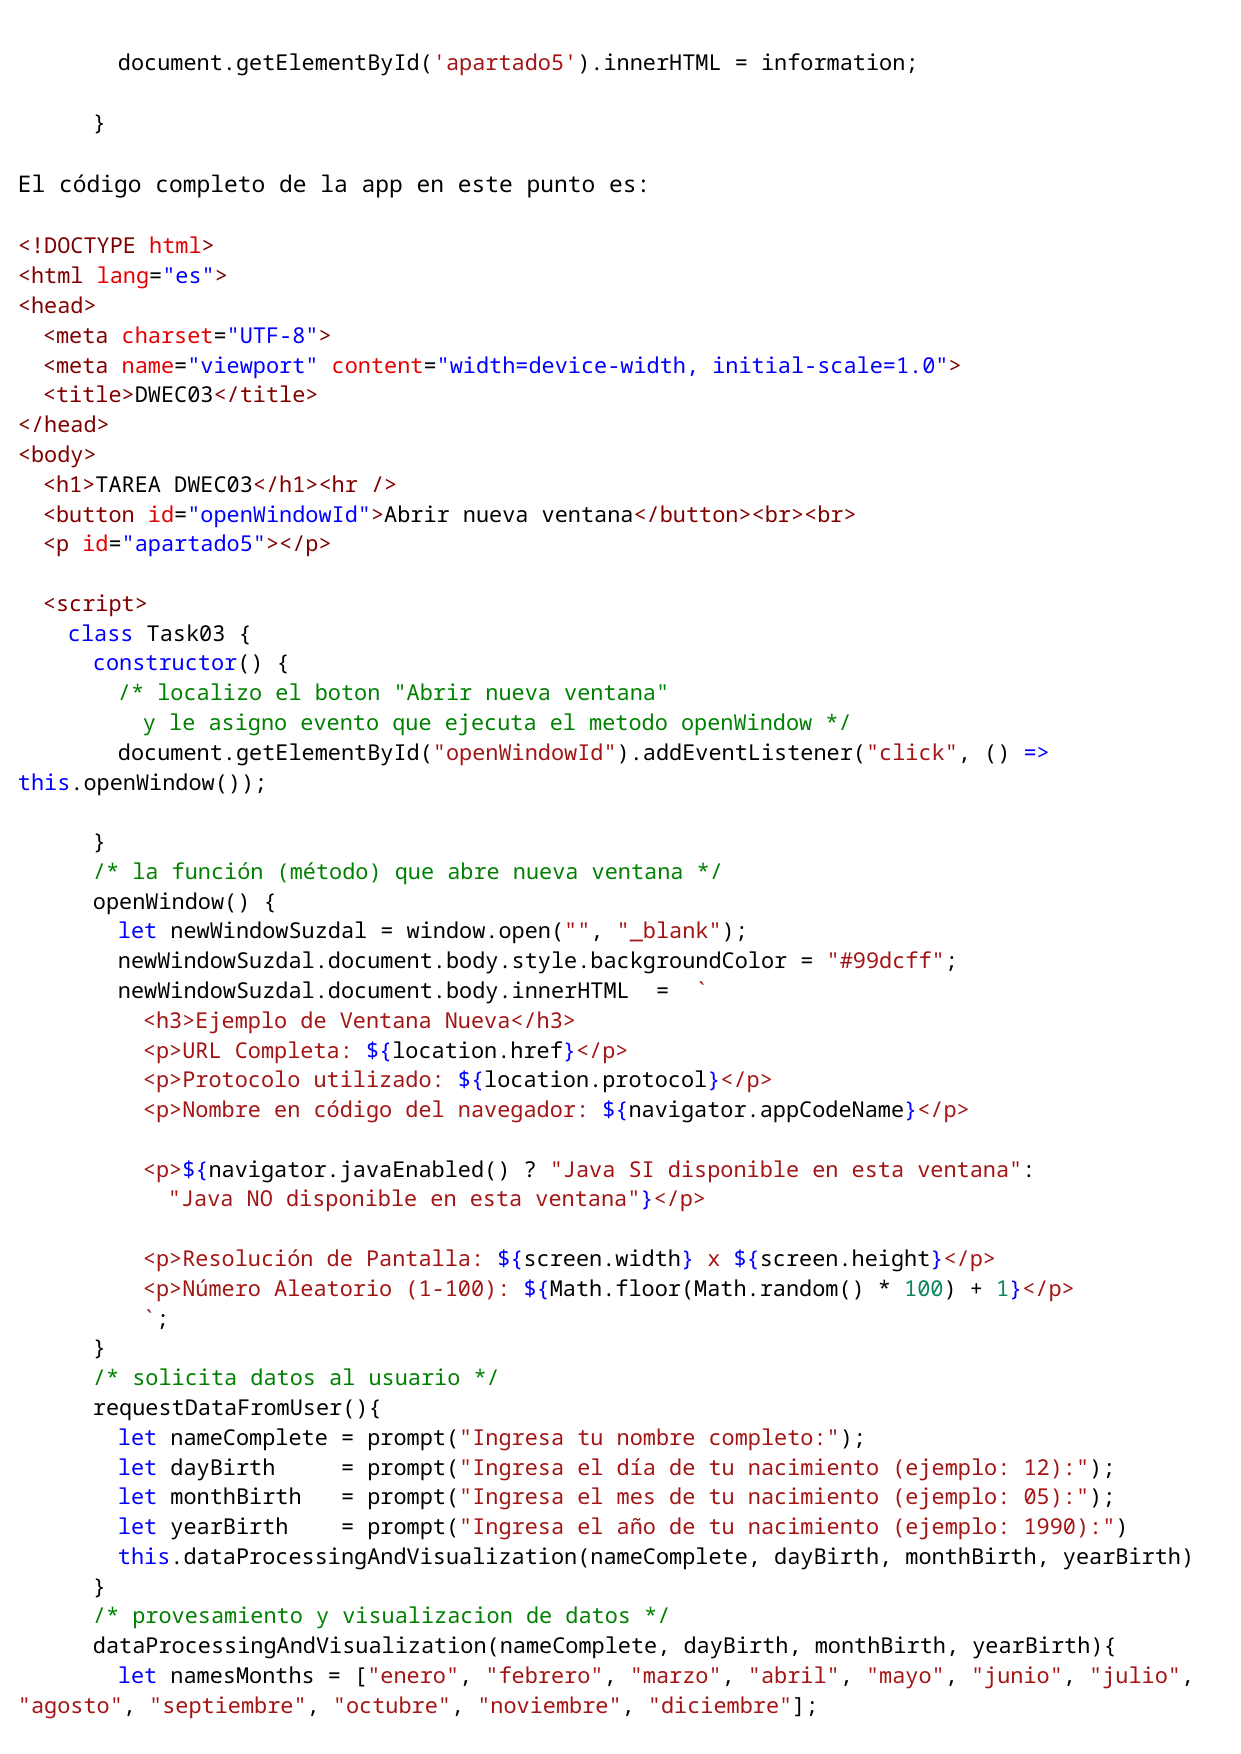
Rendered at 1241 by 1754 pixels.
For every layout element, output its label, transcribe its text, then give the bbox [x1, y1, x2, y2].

text } [18, 1332, 1222, 1362]
text openWindow() { [18, 886, 1222, 915]
text let namesMonths = ["enero", "febrero", "marzo", "abril", "mayo", "junio", "julio", "agosto", "septiembre", "octubre", "noviembre", "diciembre"]; [18, 1660, 1222, 1719]
text <script> [18, 588, 1222, 618]
text /* la función (método) que abre nueva ventana */ [18, 856, 1222, 886]
text } [18, 107, 1222, 137]
text <head> [18, 290, 1222, 320]
text <h1>TAREA DWEC03</h1><hr /> [18, 469, 1222, 498]
text let yearBirth = prompt("Ingresa el año de tu nacimiento (ejemplo: 1990):") [18, 1511, 1222, 1541]
text <p>Nombre en código del navegador: ${navigator.appCodeName}</p> [18, 1094, 1222, 1124]
text document.getElementById('apartado5').innerHTML = information; [18, 47, 1222, 77]
text y le asigno evento que ejecuta el metodo openWindow */ [18, 707, 1222, 737]
text </head> [18, 409, 1222, 439]
text /* solicita datos al usuario */ [18, 1362, 1222, 1392]
text <meta name="viewport" content="width=device-width, initial-scale=1.0"> [18, 349, 1222, 379]
text let nameComplete = prompt("Ingresa tu nombre completo:"); [18, 1422, 1222, 1451]
text /* provesamiento y visualizacion de datos */ [18, 1600, 1222, 1630]
text "Java NO disponible en esta ventana"}</p> [18, 1183, 1222, 1213]
text <html lang="es"> [18, 260, 1222, 290]
text <!DOCTYPE html> [18, 230, 1222, 260]
text let dayBirth = prompt("Ingresa el día de tu nacimiento (ejemplo: 12):"); [18, 1451, 1222, 1481]
text <title>DWEC03</title> [18, 379, 1222, 409]
text this.dataProcessingAndVisualization(nameComplete, dayBirth, monthBirth, yearBirth) [18, 1541, 1222, 1571]
text let monthBirth = prompt("Ingresa el mes de tu nacimiento (ejemplo: 05):"); [18, 1481, 1222, 1511]
text <p>URL Completa: ${location.href}</p> [18, 1034, 1222, 1064]
text let newWindowSuzdal = window.open("", "_blank"); [18, 915, 1222, 945]
text newWindowSuzdal.document.body.style.backgroundColor = "#99dcff"; [18, 945, 1222, 975]
text <meta charset="UTF-8"> [18, 320, 1222, 349]
text } [18, 1571, 1222, 1600]
text <p>Número Aleatorio (1-100): ${Math.floor(Math.random() * 100) + 1}</p> [18, 1273, 1222, 1302]
text requestDataFromUser(){ [18, 1392, 1222, 1422]
text <button id="openWindowId">Abrir nueva ventana</button><br><br> [18, 498, 1222, 528]
text <p>${navigator.javaEnabled() ? "Java SI disponible en esta ventana": [18, 1154, 1222, 1183]
text <body> [18, 439, 1222, 469]
text class Task03 { [18, 618, 1222, 647]
text <p>Resolución de Pantalla: ${screen.width} x ${screen.height}</p> [18, 1243, 1222, 1273]
text document.getElementById("openWindowId").addEventListener("click", () => this.openWindow()); [18, 737, 1222, 796]
text <p id="apartado5"></p> [18, 528, 1222, 558]
text } [18, 826, 1222, 856]
text /* localizo el boton "Abrir nueva ventana" [18, 677, 1222, 707]
text constructor() { [18, 647, 1222, 677]
text newWindowSuzdal.document.body.innerHTML = ` [18, 975, 1222, 1005]
text El código completo de la app en este punto es: [18, 168, 1222, 199]
text dataProcessingAndVisualization(nameComplete, dayBirth, monthBirth, yearBirth){ [18, 1630, 1222, 1660]
text <h3>Ejemplo de Ventana Nueva</h3> [18, 1005, 1222, 1034]
text `; [18, 1302, 1222, 1332]
text <p>Protocolo utilizado: ${location.protocol}</p> [18, 1064, 1222, 1094]
